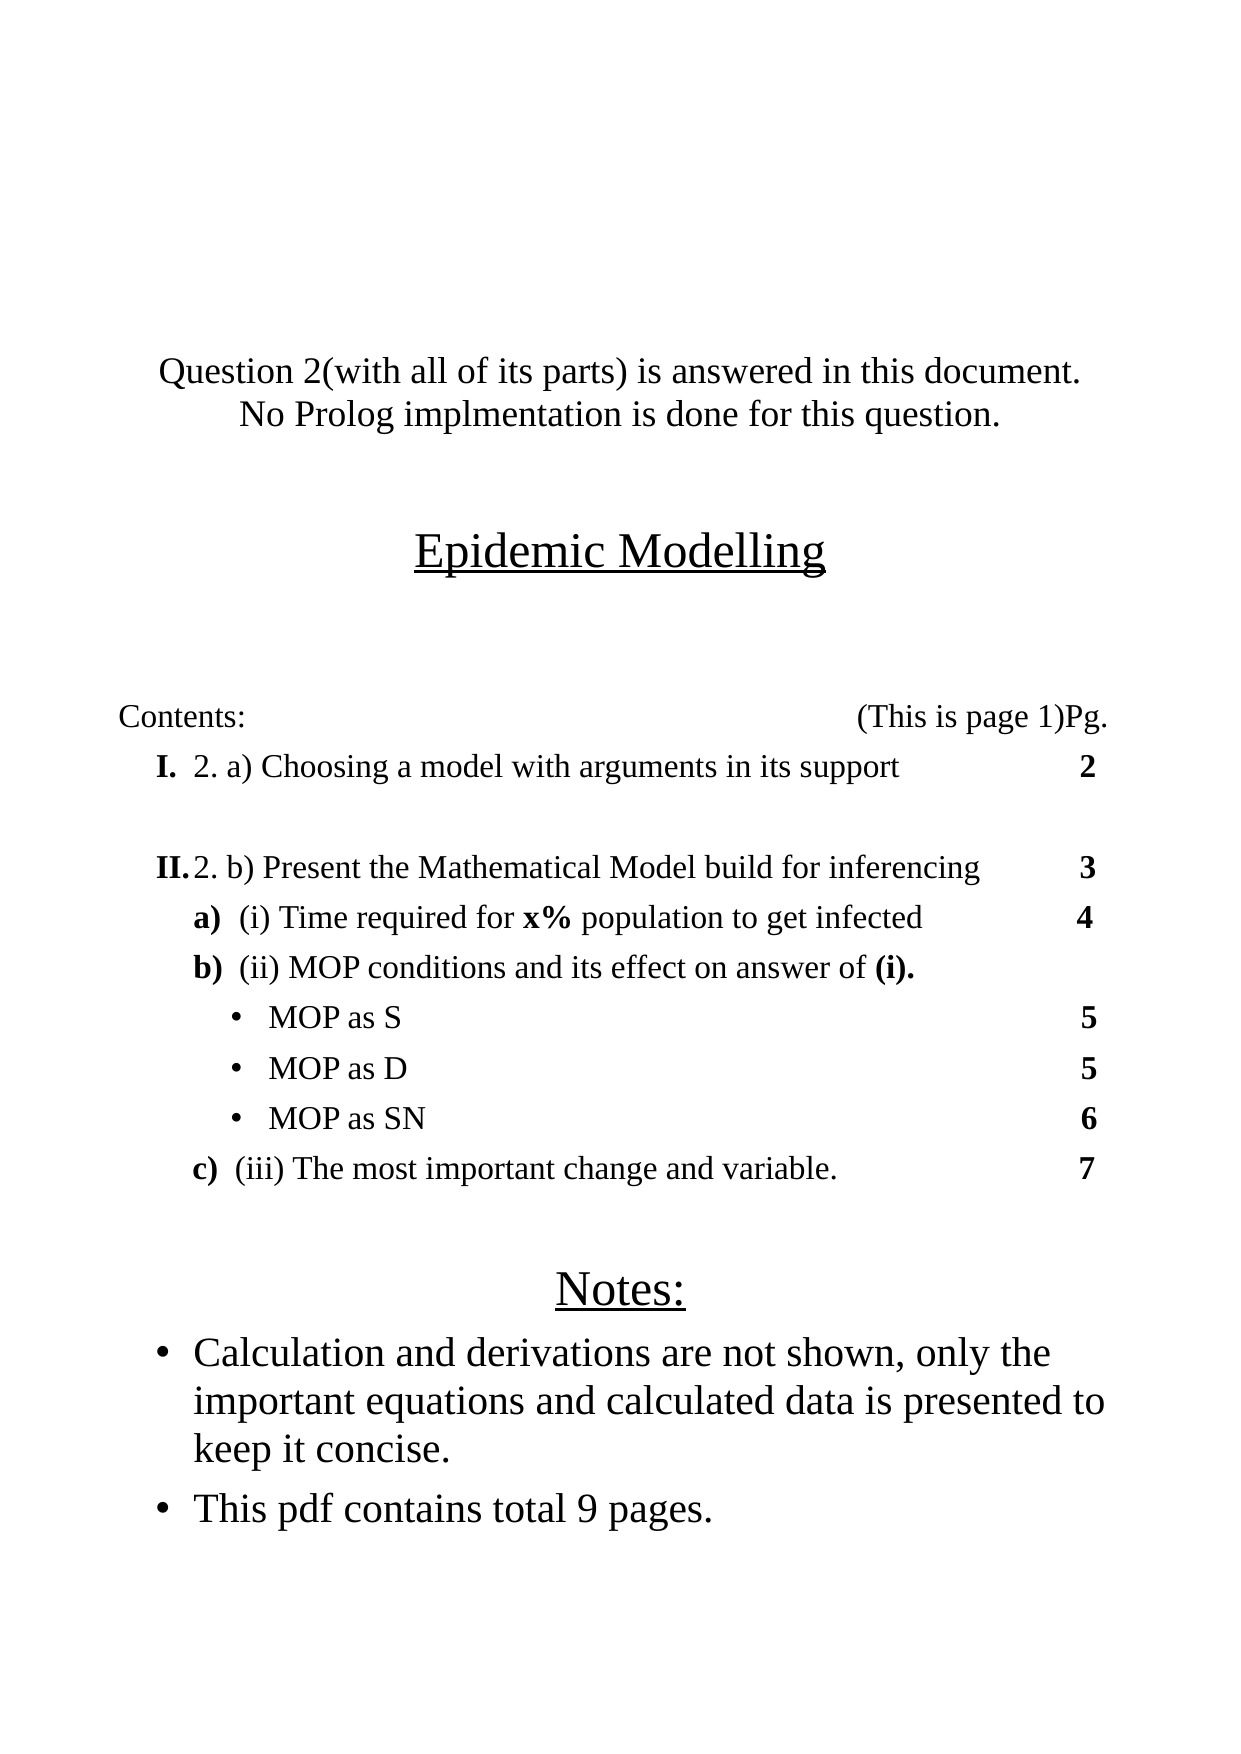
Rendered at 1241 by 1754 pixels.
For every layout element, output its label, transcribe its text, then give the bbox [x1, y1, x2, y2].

text c) (iii) The most important change and variable. 7 [118, 1148, 1122, 1187]
text Notes: [118, 1258, 1122, 1316]
text No Prolog implmentation is done for this question. [118, 391, 1122, 434]
text Contents: (This is page 1)Pg. [118, 697, 1122, 735]
list MOP as S 5 [231, 998, 1122, 1036]
list (ii) MOP conditions and its effect on answer of (i). [193, 948, 1122, 986]
text Epidemic Modelling [118, 521, 1122, 578]
list Calculation and derivations are not shown, only the important equations and calculated data is presented to keep it concise. [156, 1328, 1122, 1472]
list This pdf contains total 9 pages. [156, 1483, 1122, 1532]
list (i) Time required for x% population to get infected 4 [193, 897, 1122, 936]
list MOP as D 5 [231, 1048, 1122, 1086]
list 2. b) Present the Mathematical Model build for inferencing 3 [156, 847, 1122, 886]
text Question 2(with all of its parts) is answered in this document. [118, 348, 1122, 391]
list 2. a) Choosing a model with arguments in its support 2 [156, 747, 1122, 785]
list MOP as SN 6 [231, 1098, 1122, 1137]
